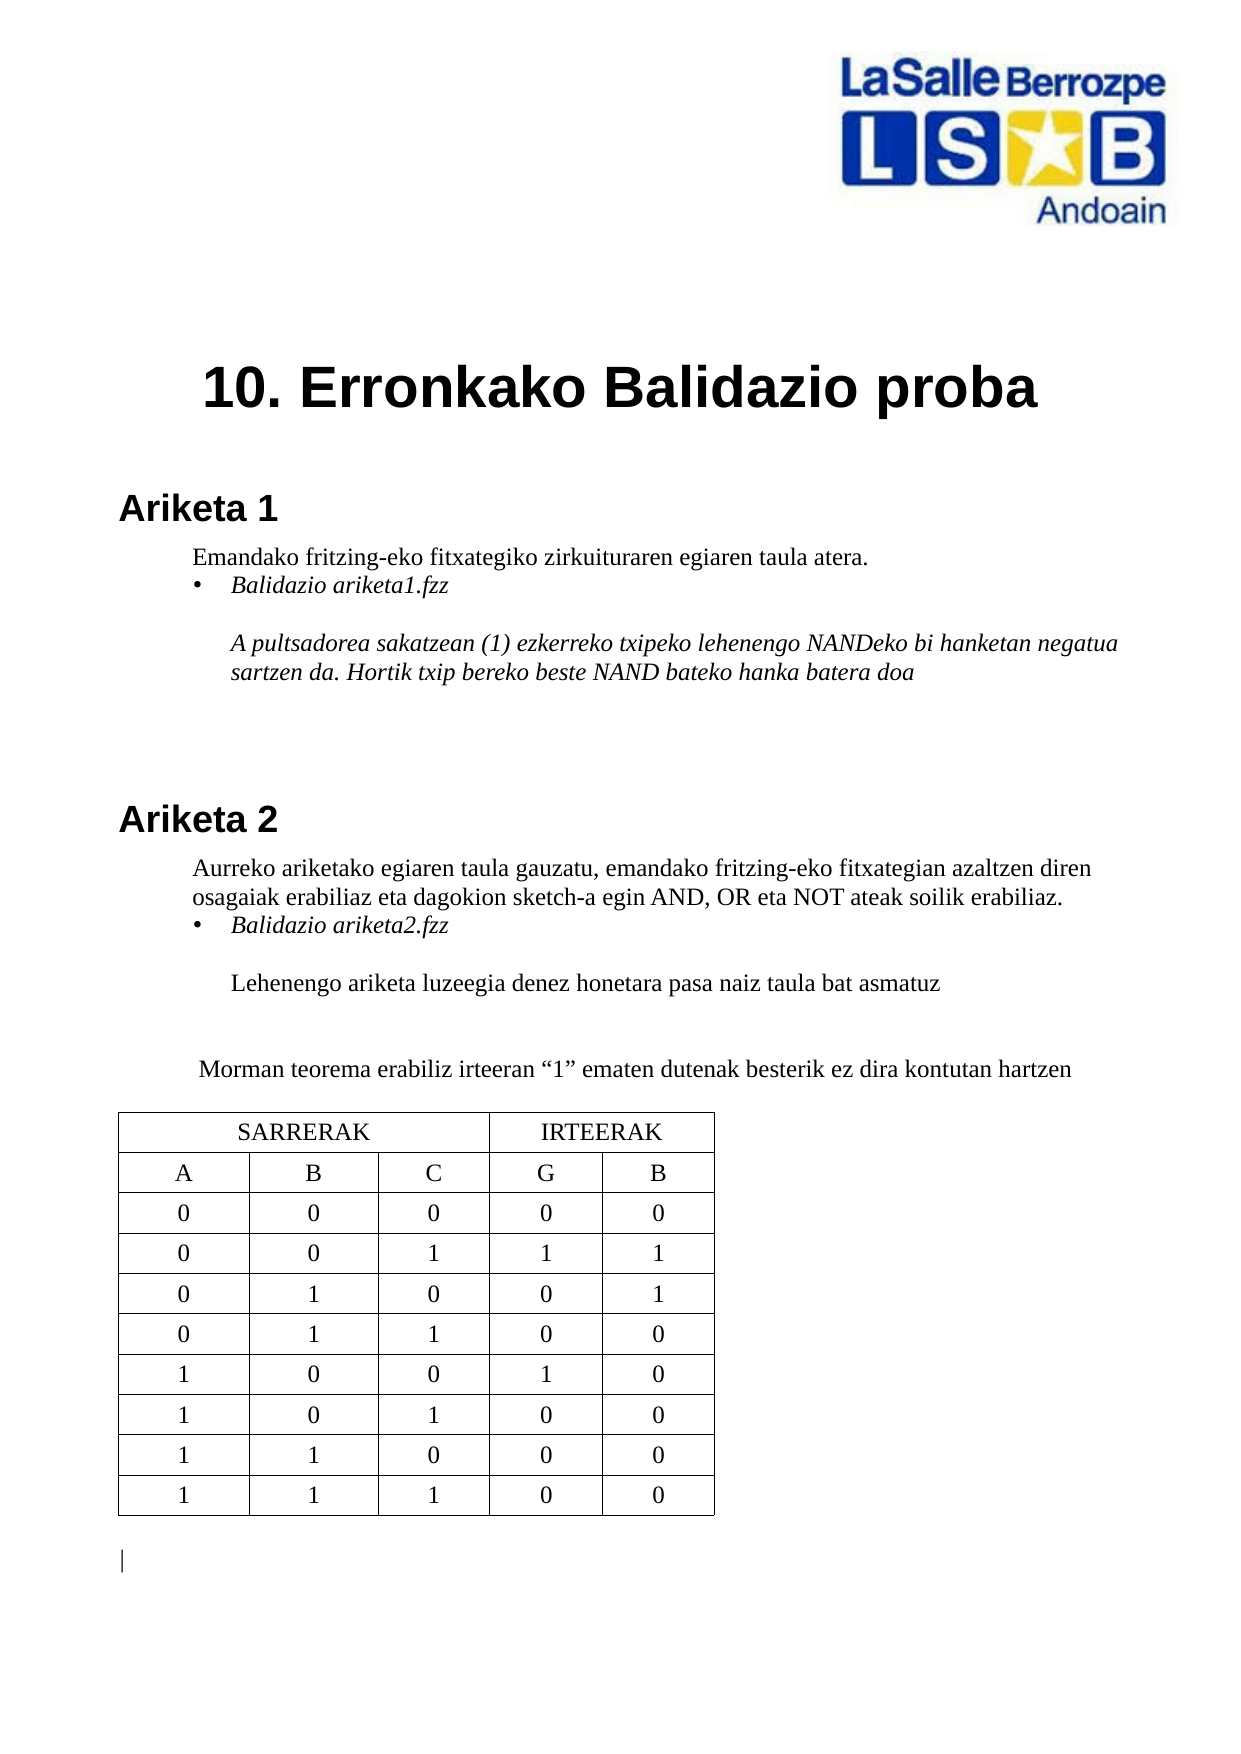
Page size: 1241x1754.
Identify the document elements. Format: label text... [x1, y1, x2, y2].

table_cell 0 [490, 1476, 602, 1515]
table_cell A [119, 1153, 249, 1192]
table_cell 0 [603, 1476, 714, 1515]
table_header SARRERAK [119, 1113, 489, 1152]
table_cell 1 [250, 1314, 378, 1353]
table_cell 1 [379, 1395, 489, 1434]
table_cell 0 [119, 1193, 249, 1233]
table_cell 1 [119, 1355, 249, 1394]
table_cell 1 [490, 1355, 602, 1394]
table_cell 1 [379, 1234, 489, 1273]
table_cell 0 [119, 1314, 249, 1353]
picture [827, 49, 1180, 226]
table_cell 0 [603, 1355, 714, 1394]
table_cell 1 [603, 1234, 714, 1273]
table_cell 1 [119, 1435, 249, 1474]
table_cell 1 [250, 1435, 378, 1474]
table_cell 1 [379, 1314, 489, 1353]
table_cell 1 [490, 1234, 602, 1273]
table_cell C [379, 1153, 489, 1192]
subtitle Ariketa 1 [118, 486, 1122, 529]
table_cell 0 [490, 1435, 602, 1474]
table_cell 1 [379, 1476, 489, 1515]
table_cell B [603, 1153, 714, 1192]
table_cell 1 [119, 1476, 249, 1515]
table_cell 0 [379, 1355, 489, 1394]
table_header IRTEERAK [490, 1113, 714, 1152]
table_cell 0 [603, 1395, 714, 1434]
table_cell G [490, 1153, 602, 1192]
table_cell 0 [603, 1193, 714, 1233]
text Aurreko ariketako egiaren taula gauzatu, emandako fritzing-eko fitxategian azaltzen diren osagaiak erabiliaz eta dagokion sketch-a egin AND, OR eta NOT ateak soilik erabiliaz. [118, 853, 1122, 910]
table_cell 0 [250, 1395, 378, 1434]
list Balidazio ariketa1.fzz [193, 571, 1122, 599]
table_cell 0 [250, 1234, 378, 1273]
list Balidazio ariketa2.fzz [193, 910, 1122, 939]
text Emandako fritzing-eko fitxategiko zirkuituraren egiaren taula atera. [118, 542, 1122, 571]
table_cell 0 [490, 1193, 602, 1233]
table_cell 0 [603, 1314, 714, 1353]
list Lehenengo ariketa luzeegia denez honetara pasa naiz taula bat asmatuz [193, 968, 1122, 997]
table_cell 1 [250, 1476, 378, 1515]
text | [118, 1544, 1122, 1572]
table_cell 0 [379, 1193, 489, 1233]
table_cell B [250, 1153, 378, 1192]
table_cell 0 [490, 1395, 602, 1434]
table_cell 0 [379, 1435, 489, 1474]
subtitle Ariketa 2 [118, 797, 1122, 840]
table_cell 0 [119, 1234, 249, 1273]
table_cell 1 [250, 1274, 378, 1313]
table_cell 0 [490, 1274, 602, 1313]
table_cell 0 [603, 1435, 714, 1474]
list A pultsadorea sakatzean (1) ezkerreko txipeko lehenengo NANDeko bi hanketan negatua sartzen da. Hortik txip bereko beste NAND bateko hanka batera doa [193, 628, 1122, 686]
title 10. Erronkako Balidazio proba [118, 352, 1122, 419]
table_cell 0 [250, 1355, 378, 1394]
table_cell 0 [250, 1193, 378, 1233]
table_cell 1 [119, 1395, 249, 1434]
table_cell 0 [119, 1274, 249, 1313]
table_cell 0 [490, 1314, 602, 1353]
table_cell 0 [379, 1274, 489, 1313]
table_cell 1 [603, 1274, 714, 1313]
text Morman teorema erabiliz irteeran “1” ematen dutenak besterik ez dira kontutan hartzen [118, 1054, 1122, 1083]
